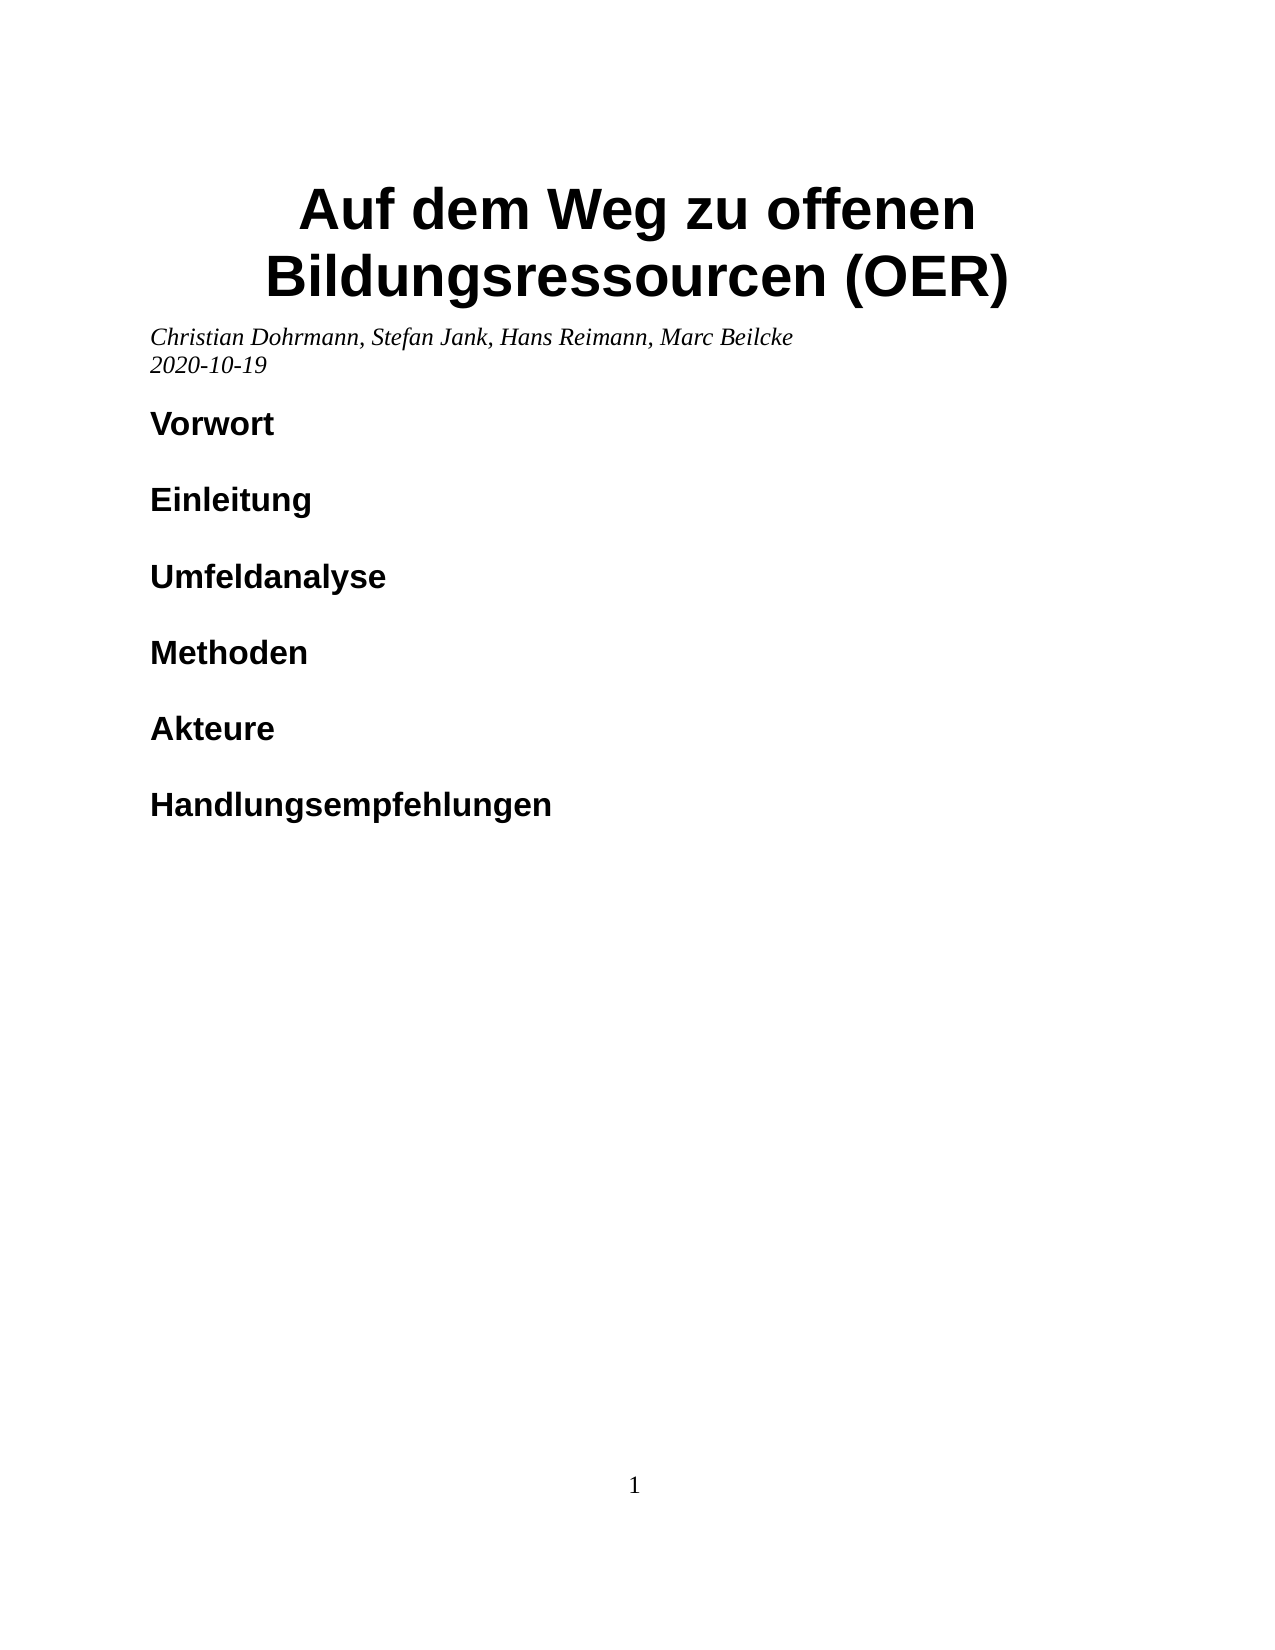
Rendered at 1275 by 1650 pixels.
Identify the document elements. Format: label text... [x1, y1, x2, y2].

subtitle Methoden [150, 633, 1125, 671]
subtitle Umfeldanalyse [150, 556, 1125, 595]
subtitle Vorwort [150, 404, 1125, 443]
text 2020-10-19 [150, 350, 1125, 379]
subtitle Akteure [150, 709, 1125, 747]
title Auf dem Weg zu offenen Bildungsressourcen (OER) [150, 175, 1125, 309]
subtitle Handlungsempfehlungen [150, 785, 1125, 823]
text Christian Dohrmann, Stefan Jank, Hans Reimann, Marc Beilcke [150, 322, 1125, 350]
subtitle Einleitung [150, 480, 1125, 519]
